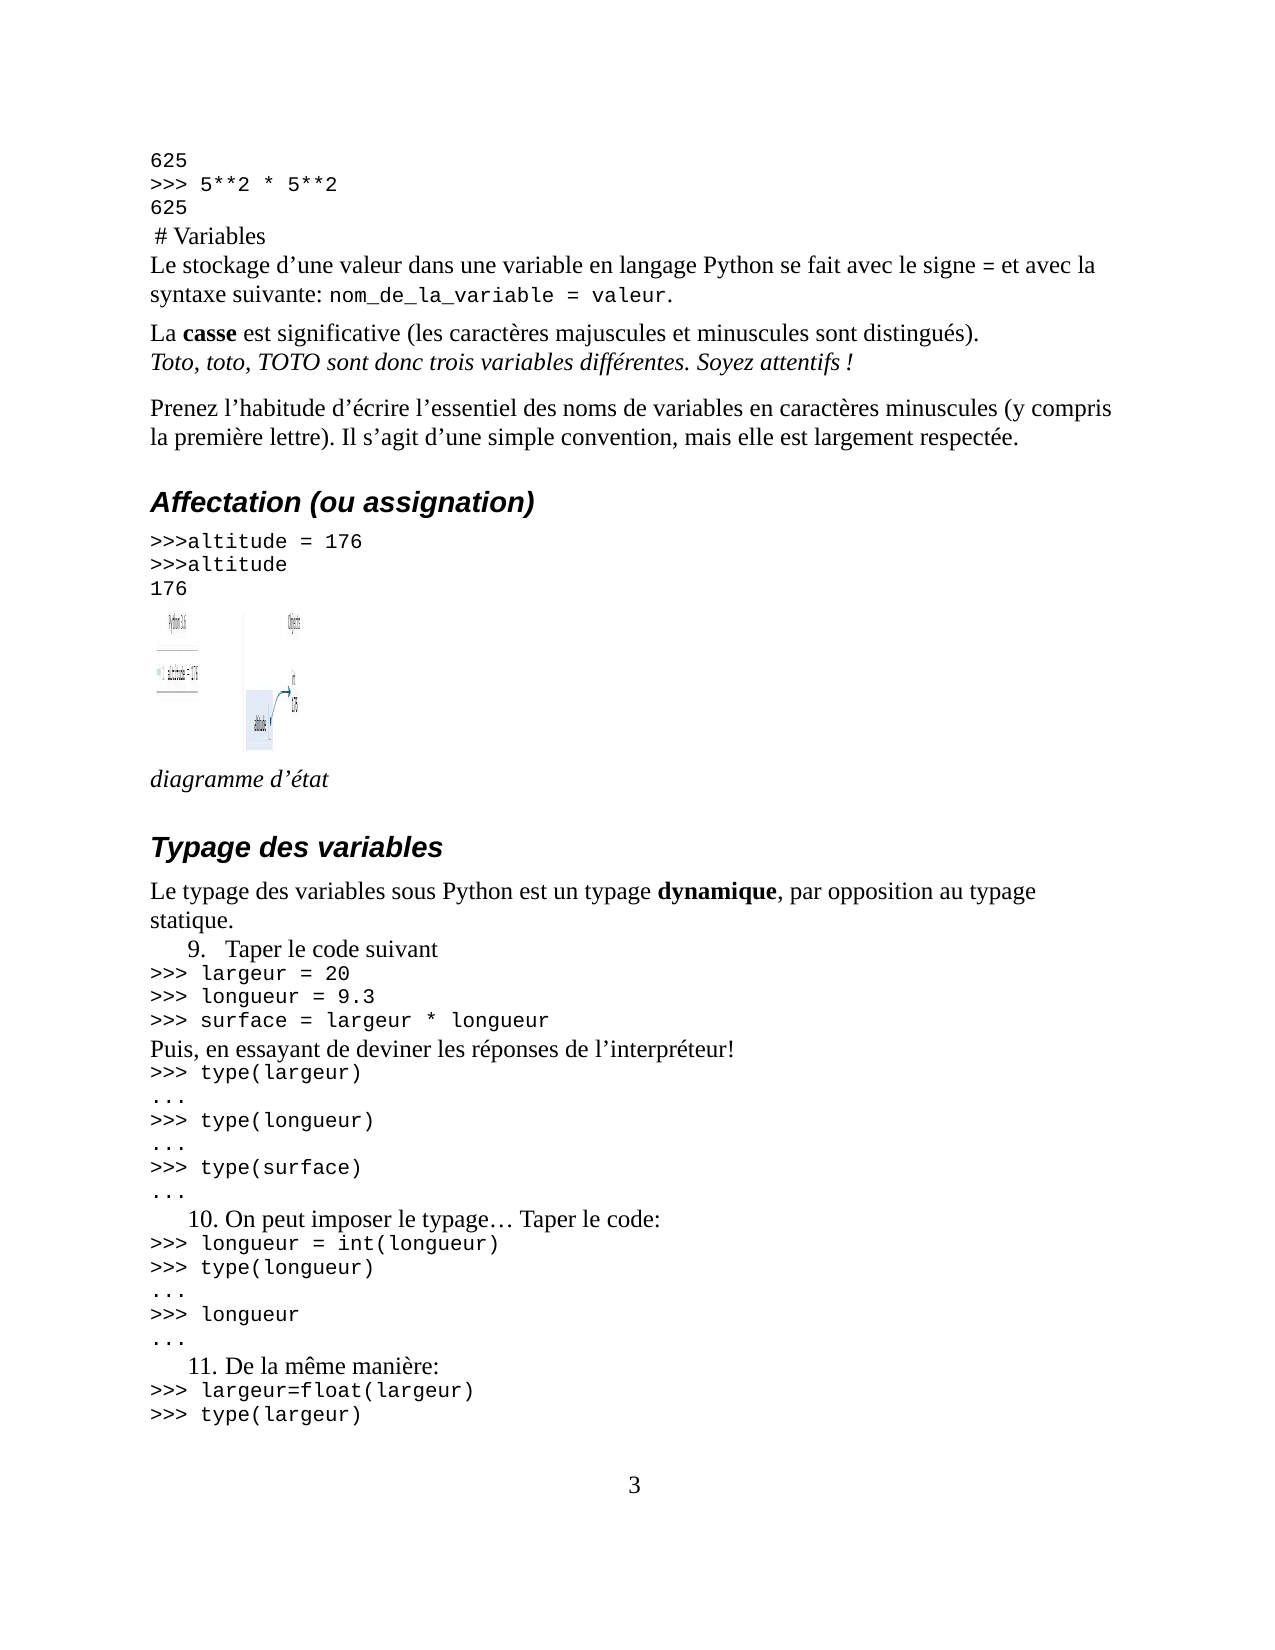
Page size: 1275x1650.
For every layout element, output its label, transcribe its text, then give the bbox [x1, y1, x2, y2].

text >>> type(surface) [150, 1157, 1125, 1181]
picture [150, 601, 300, 752]
text >>> longueur = int(longueur) [150, 1233, 1125, 1257]
text ... [150, 1181, 1125, 1204]
text >>> type(longueur) [150, 1110, 1125, 1133]
list Taper le code suivant [187, 934, 1125, 963]
text >>> longueur = 9.3 [150, 986, 1125, 1010]
text 625 [150, 150, 1125, 174]
text Le typage des variables sous Python est un typage dynamique, par opposition au typage statique. [150, 876, 1125, 934]
text 176 [150, 578, 1125, 602]
text Le stockage d’une valeur dans une variable en langage Python se fait avec le signe = et avec la syntaxe suivante: nom_de_la_variable = valeur. [150, 250, 1125, 309]
text >>> type(largeur) [150, 1404, 1125, 1427]
text >>> largeur=float(largeur) [150, 1380, 1125, 1404]
text ... [150, 1328, 1125, 1351]
text >>>altitude = 176 [150, 531, 1125, 554]
text ... [150, 1133, 1125, 1157]
text ... [150, 1280, 1125, 1304]
text >>>altitude [150, 554, 1125, 578]
text >>> largeur = 20 [150, 963, 1125, 986]
text >>> 5**2 * 5**2 [150, 174, 1125, 197]
text ... [150, 1086, 1125, 1110]
text La casse est significative (les caractères majuscules et minuscules sont distingués). Toto, toto, TOTO sont donc trois variables différentes. Soyez attentifs ! [150, 318, 1125, 375]
subtitle Typage des variables [150, 830, 1125, 864]
list On peut imposer le typage… Taper le code: [187, 1204, 1125, 1233]
list De la même manière: [187, 1351, 1125, 1380]
text >>> type(longueur) [150, 1257, 1125, 1280]
subtitle Affectation (ou assignation) [150, 485, 1125, 518]
text >>> type(largeur) [150, 1062, 1125, 1086]
text >>> longueur [150, 1304, 1125, 1328]
text diagramme d’état [150, 764, 1125, 793]
text Puis, en essayant de deviner les réponses de l’interpréteur! [150, 1034, 1125, 1062]
text 625 [150, 197, 1125, 221]
text >>> surface = largeur * longueur [150, 1010, 1125, 1034]
text Prenez l’habitude d’écrire l’essentiel des noms de variables en caractères minuscules (y compris la première lettre). Il s’agit d’une simple convention, mais elle est largement respectée. [150, 393, 1125, 451]
table_header # Variables [150, 221, 1125, 250]
